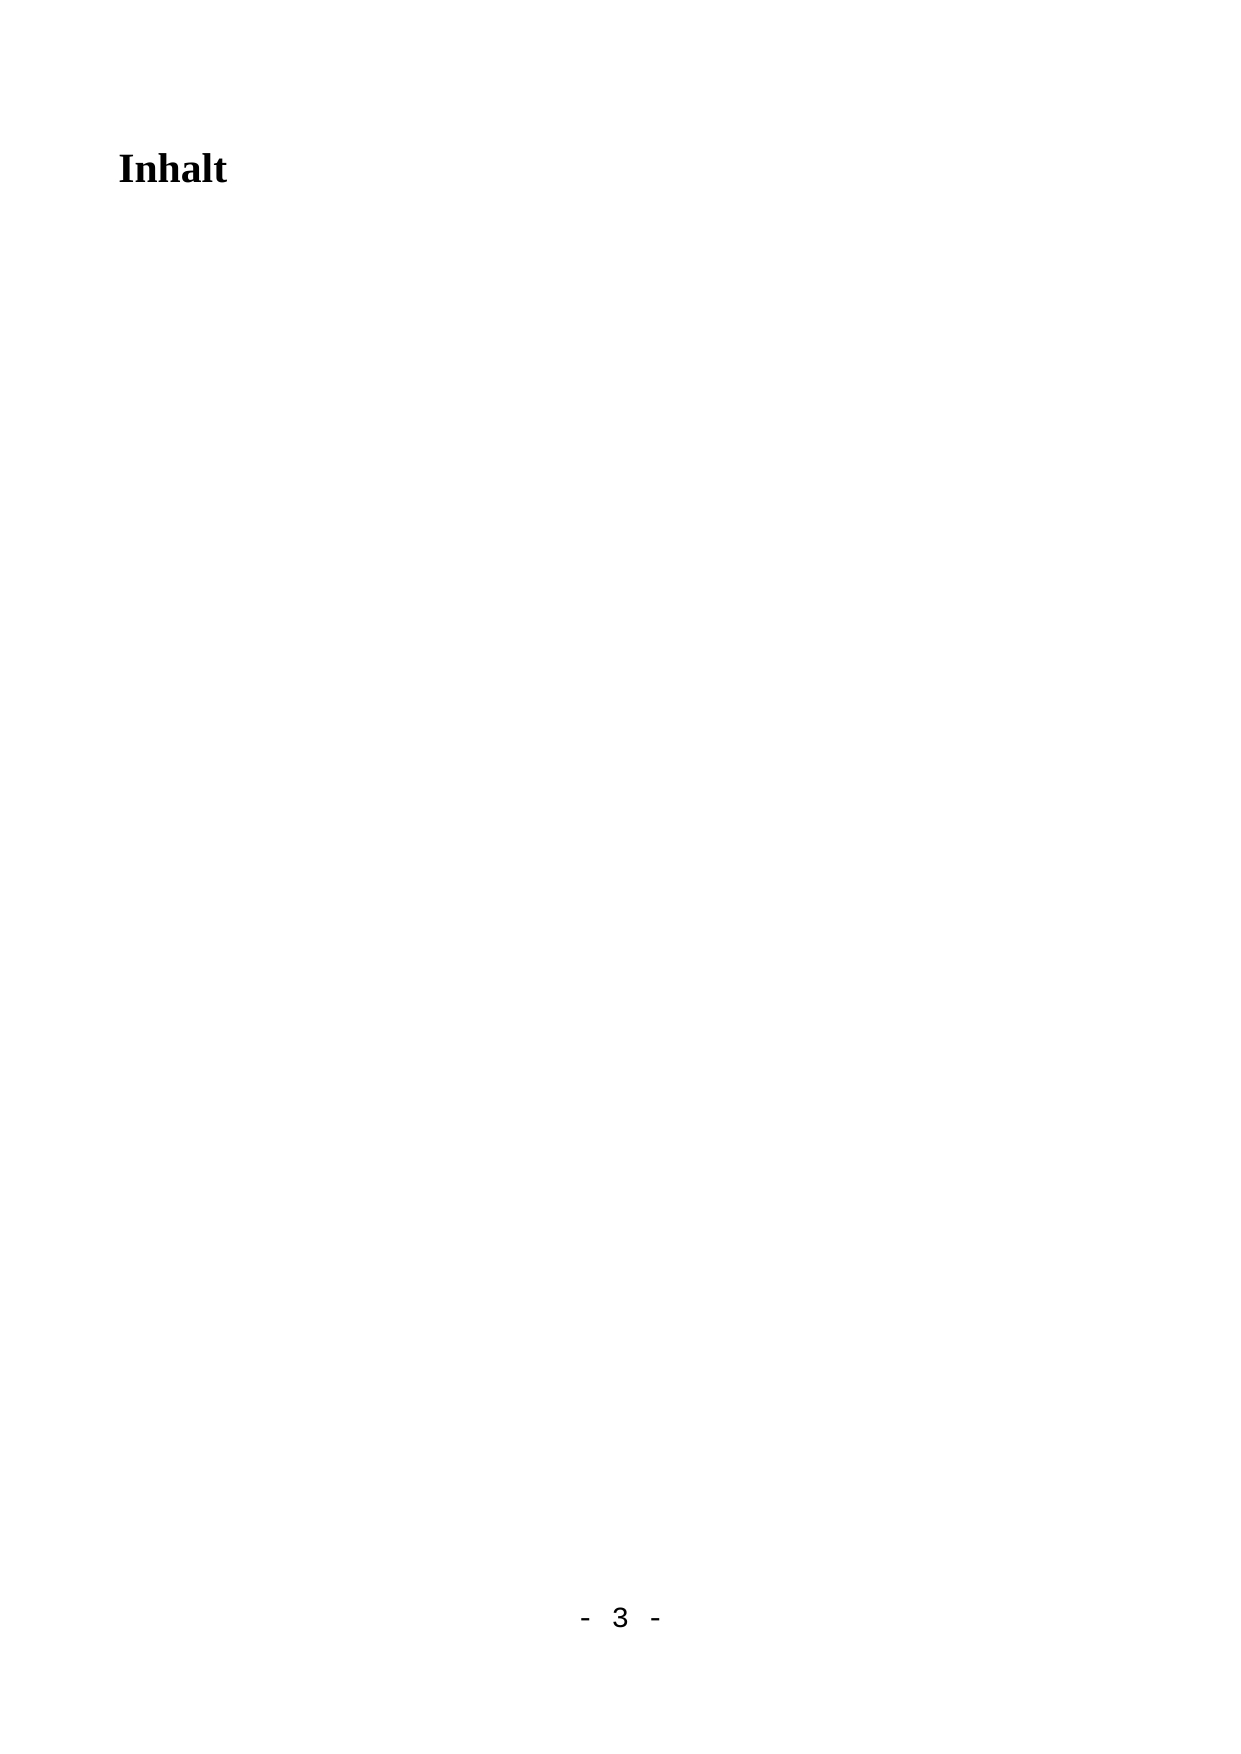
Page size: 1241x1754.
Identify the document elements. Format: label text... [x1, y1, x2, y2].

subtitle Inhalt [118, 143, 1122, 191]
